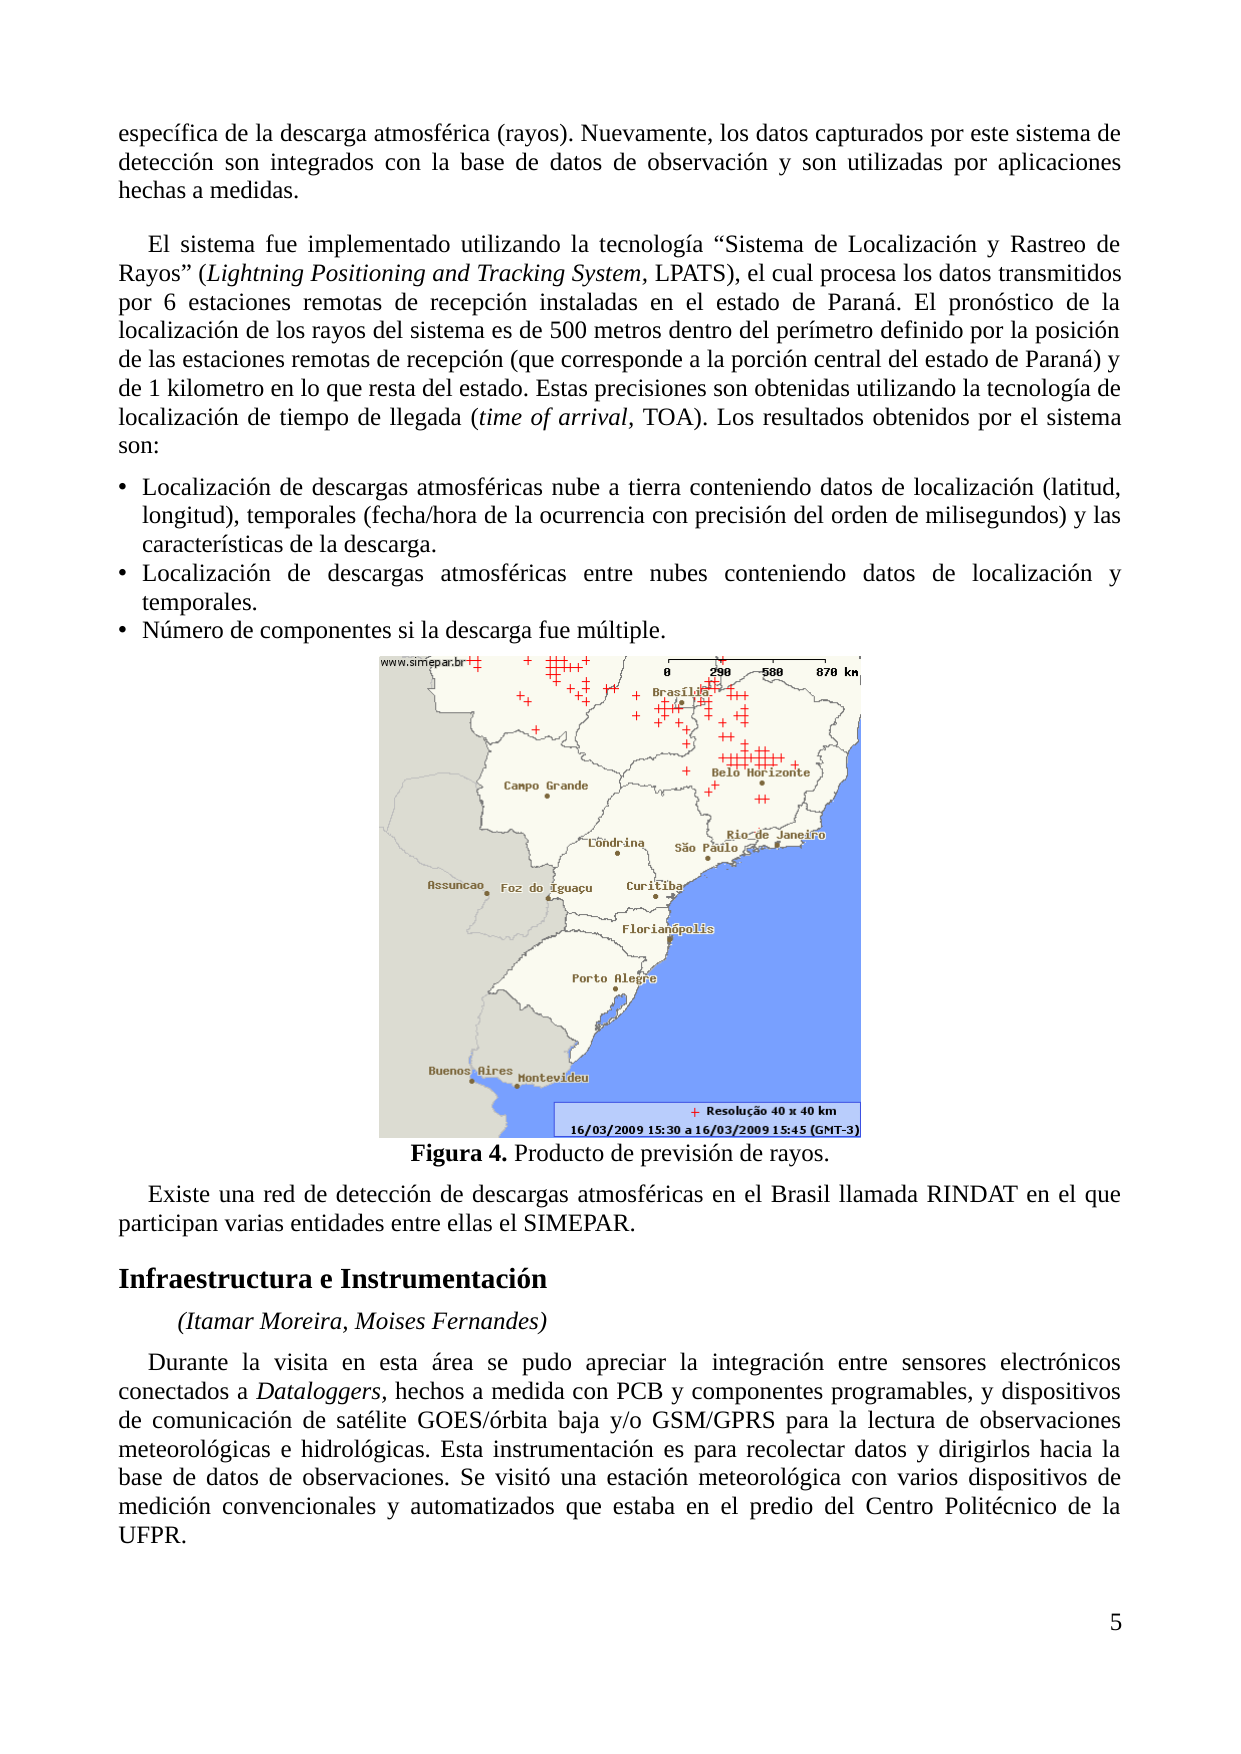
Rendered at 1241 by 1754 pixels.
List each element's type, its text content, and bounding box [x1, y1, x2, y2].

text Durante la visita en esta área se pudo apreciar la integración entre sensores electrónicos conectados a Dataloggers, hechos a medida con PCB y componentes programables, y dispositivos de comunicación de satélite GOES/órbita baja y/o GSM/GPRS para la lectura de observaciones meteorológicas e hidrológicas. Esta instrumentación es para recolectar datos y dirigirlos hacia la base de datos de observaciones. Se visitó una estación meteorológica con varios dispositivos de medición convencionales y automatizados que estaba en el predio del Centro Politécnico de la UFPR. [118, 1347, 1122, 1549]
text específica de la descarga atmosférica (rayos). Nuevamente, los datos capturados por este sistema de detección son integrados con la base de datos de observación y son utilizadas por aplicaciones hechas a medidas. [118, 118, 1122, 204]
text El sistema fue implementado utilizando la tecnología “Sistema de Localización y Rastreo de Rayos” (Lightning Positioning and Tracking System, LPATS), el cual procesa los datos transmitidos por 6 estaciones remotas de recepción instaladas en el estado de Paraná. El pronóstico de la localización de los rayos del sistema es de 500 metros dentro del perímetro definido por la posición de las estaciones remotas de recepción (que corresponde a la porción central del estado de Paraná) y de 1 kilometro en lo que resta del estado. Estas precisiones son obtenidas utilizando la tecnología de localización de tiempo de llegada (time of arrival, TOA). Los resultados obtenidos por el sistema son: [118, 229, 1122, 459]
list Localización de descargas atmosféricas nube a tierra conteniendo datos de localización (latitud, longitud), temporales (fecha/hora de la ocurrencia con precisión del orden de milisegundos) y las características de la descarga. [118, 472, 1122, 558]
text Existe una red de detección de descargas atmosféricas en el Brasil llamada RINDAT en el que participan varias entidades entre ellas el SIMEPAR. [118, 1179, 1122, 1237]
table_header [861, 656, 1122, 1138]
subtitle Infraestructura e Instrumentación [118, 1261, 1122, 1294]
list Localización de descargas atmosféricas entre nubes conteniendo datos de localización y temporales. [118, 558, 1122, 616]
text (Itamar Moreira, Moises Fernandes) [177, 1306, 1063, 1335]
list Número de componentes si la descarga fue múltiple. [118, 616, 1122, 644]
table_header [118, 656, 379, 1138]
table_cell Figura 4. Producto de previsión de rayos. [118, 1138, 1122, 1167]
picture [379, 656, 861, 1138]
